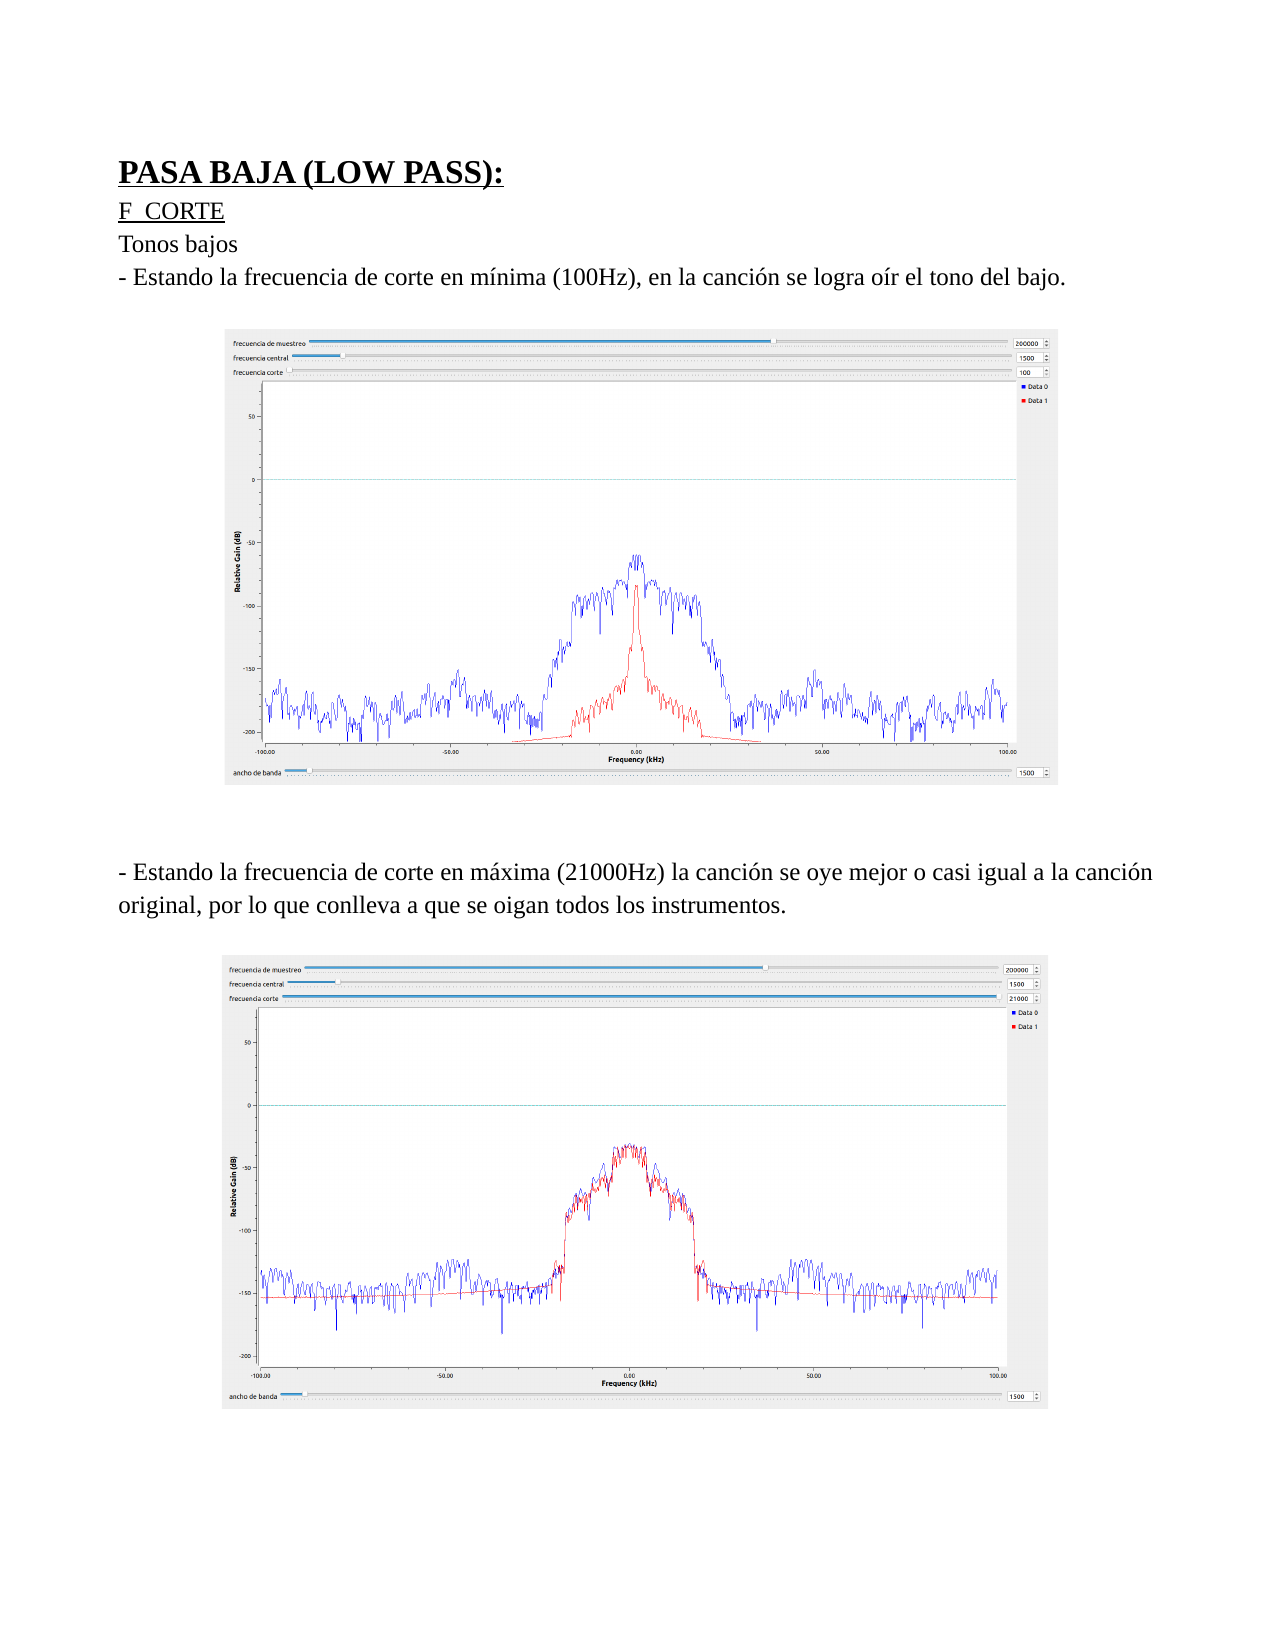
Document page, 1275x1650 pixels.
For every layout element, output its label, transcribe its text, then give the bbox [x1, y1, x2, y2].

text - Estando la frecuencia de corte en máxima (21000Hz) la canción se oye mejor o casi igual a la canción original, por lo que conlleva a que se oigan todos los instrumentos. [118, 857, 1157, 918]
text F_CORTE [118, 196, 1157, 225]
text PASA BAJA (LOW PASS): [118, 152, 1157, 191]
text - Estando la frecuencia de corte en mínima (100Hz), en la canción se logra oír el tono del bajo. [118, 262, 1157, 291]
text Tonos bajos [118, 229, 1157, 258]
